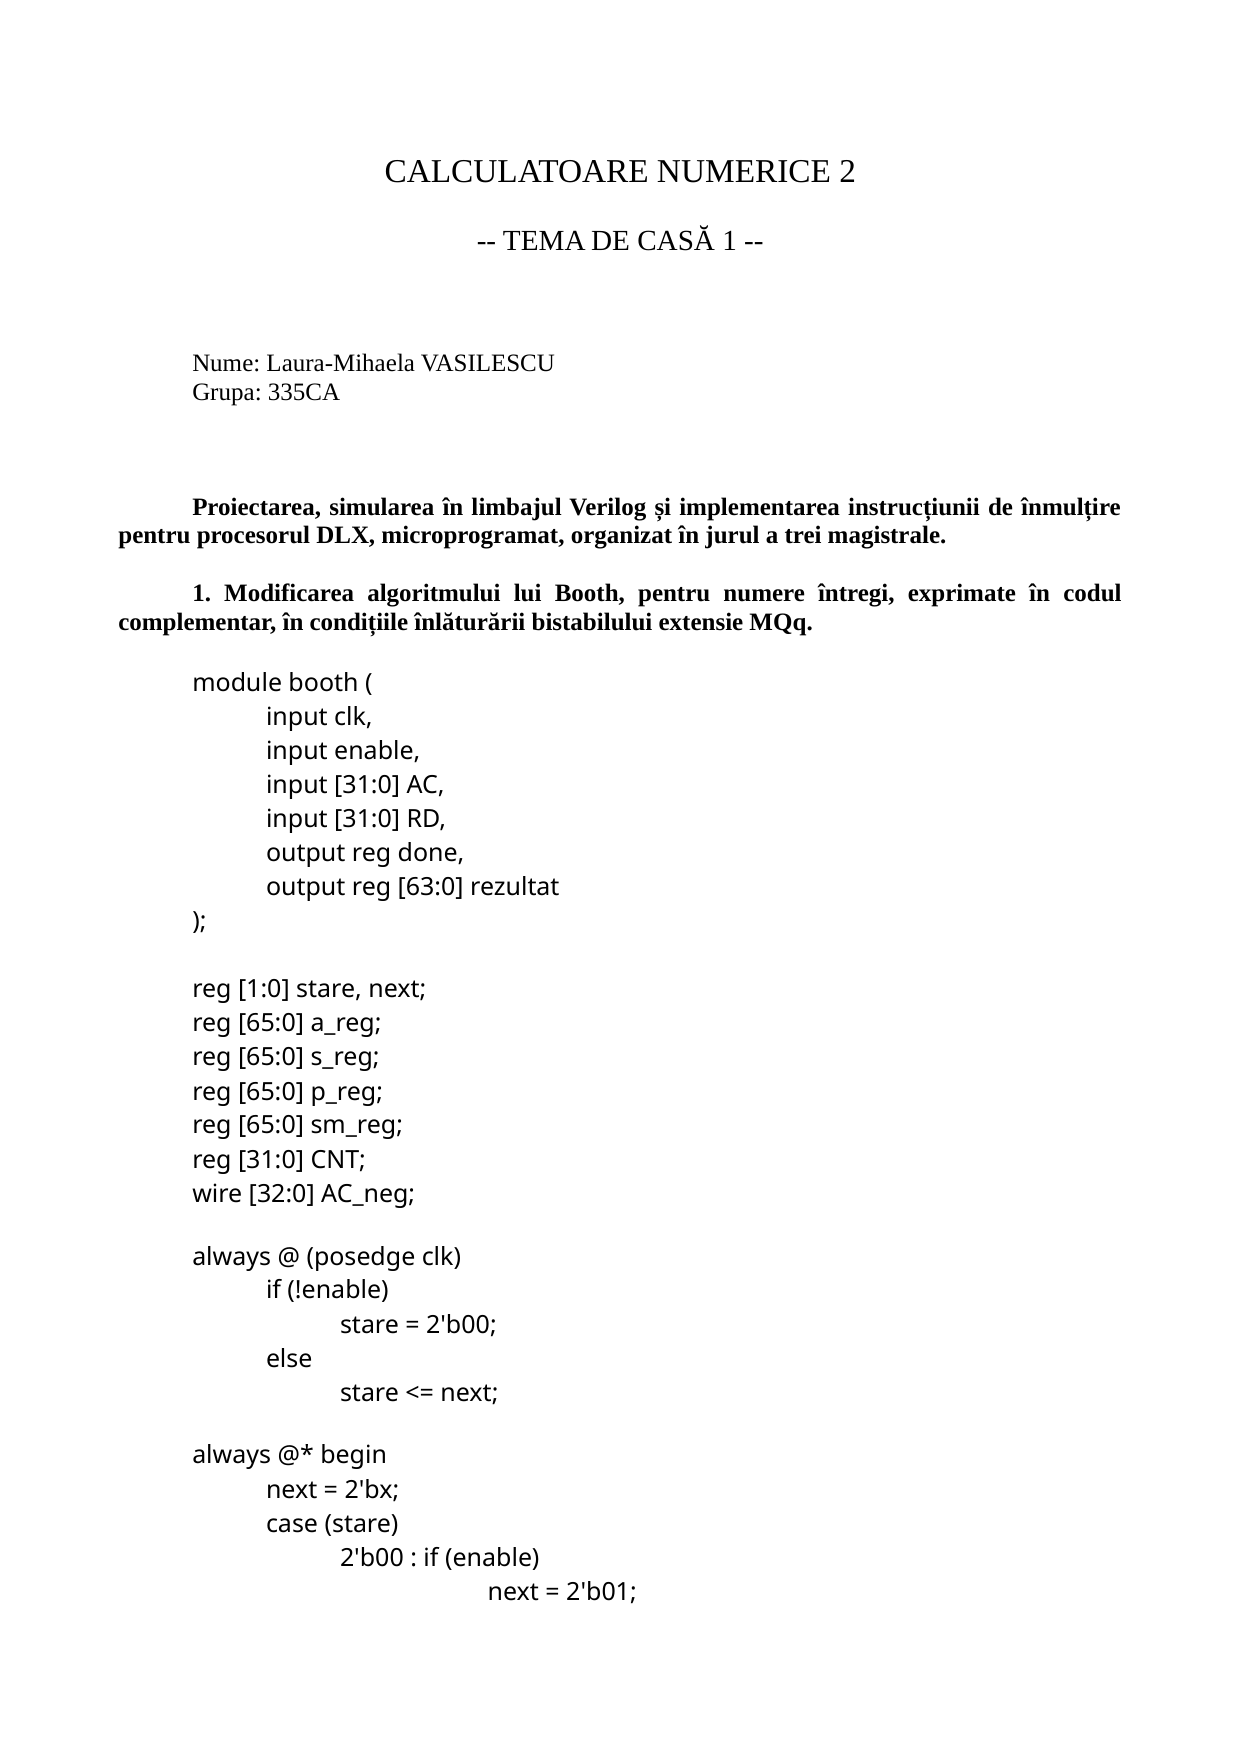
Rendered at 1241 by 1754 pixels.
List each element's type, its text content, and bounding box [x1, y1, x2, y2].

text next = 2'bx; [118, 1471, 1122, 1505]
text Proiectarea, simularea în limbajul Verilog și implementarea instrucțiunii de înmulțire pentru procesorul DLX, microprogramat, organizat în jurul a trei magistrale. [118, 492, 1122, 549]
text case (stare) [118, 1505, 1122, 1539]
text stare = 2'b00; [118, 1306, 1122, 1340]
text reg [65:0] sm_reg; [118, 1107, 1122, 1141]
text always @ (posedge clk) [118, 1238, 1122, 1272]
text CALCULATOARE NUMERICE 2 [118, 152, 1122, 190]
text reg [31:0] CNT; [118, 1141, 1122, 1175]
text module booth ( [118, 664, 1122, 698]
text input [31:0] RD, [118, 801, 1122, 835]
text reg [65:0] a_reg; [118, 1005, 1122, 1039]
text 2'b00 : if (enable) [118, 1539, 1122, 1573]
text Grupa: 335CA [118, 377, 1122, 406]
text -- TEMA DE CASĂ 1 -- [118, 223, 1122, 257]
text reg [1:0] stare, next; [118, 971, 1122, 1005]
text reg [65:0] s_reg; [118, 1039, 1122, 1073]
text ); [118, 903, 1122, 937]
text wire [32:0] AC_neg; [118, 1175, 1122, 1209]
text stare <= next; [118, 1374, 1122, 1408]
text next = 2'b01; [118, 1573, 1122, 1607]
text input [31:0] AC, [118, 767, 1122, 801]
text 1. Modificarea algoritmului lui Booth, pentru numere întregi, exprimate în codul complementar, în condițiile înlăturării bistabilului extensie MQq. [118, 578, 1122, 636]
text output reg [63:0] rezultat [118, 869, 1122, 903]
text always @* begin [118, 1437, 1122, 1471]
text output reg done, [118, 835, 1122, 869]
text Nume: Laura-Mihaela VASILESCU [118, 348, 1122, 377]
text input enable, [118, 732, 1122, 767]
text if (!enable) [118, 1272, 1122, 1306]
text input clk, [118, 698, 1122, 732]
text reg [65:0] p_reg; [118, 1073, 1122, 1107]
text else [118, 1340, 1122, 1374]
